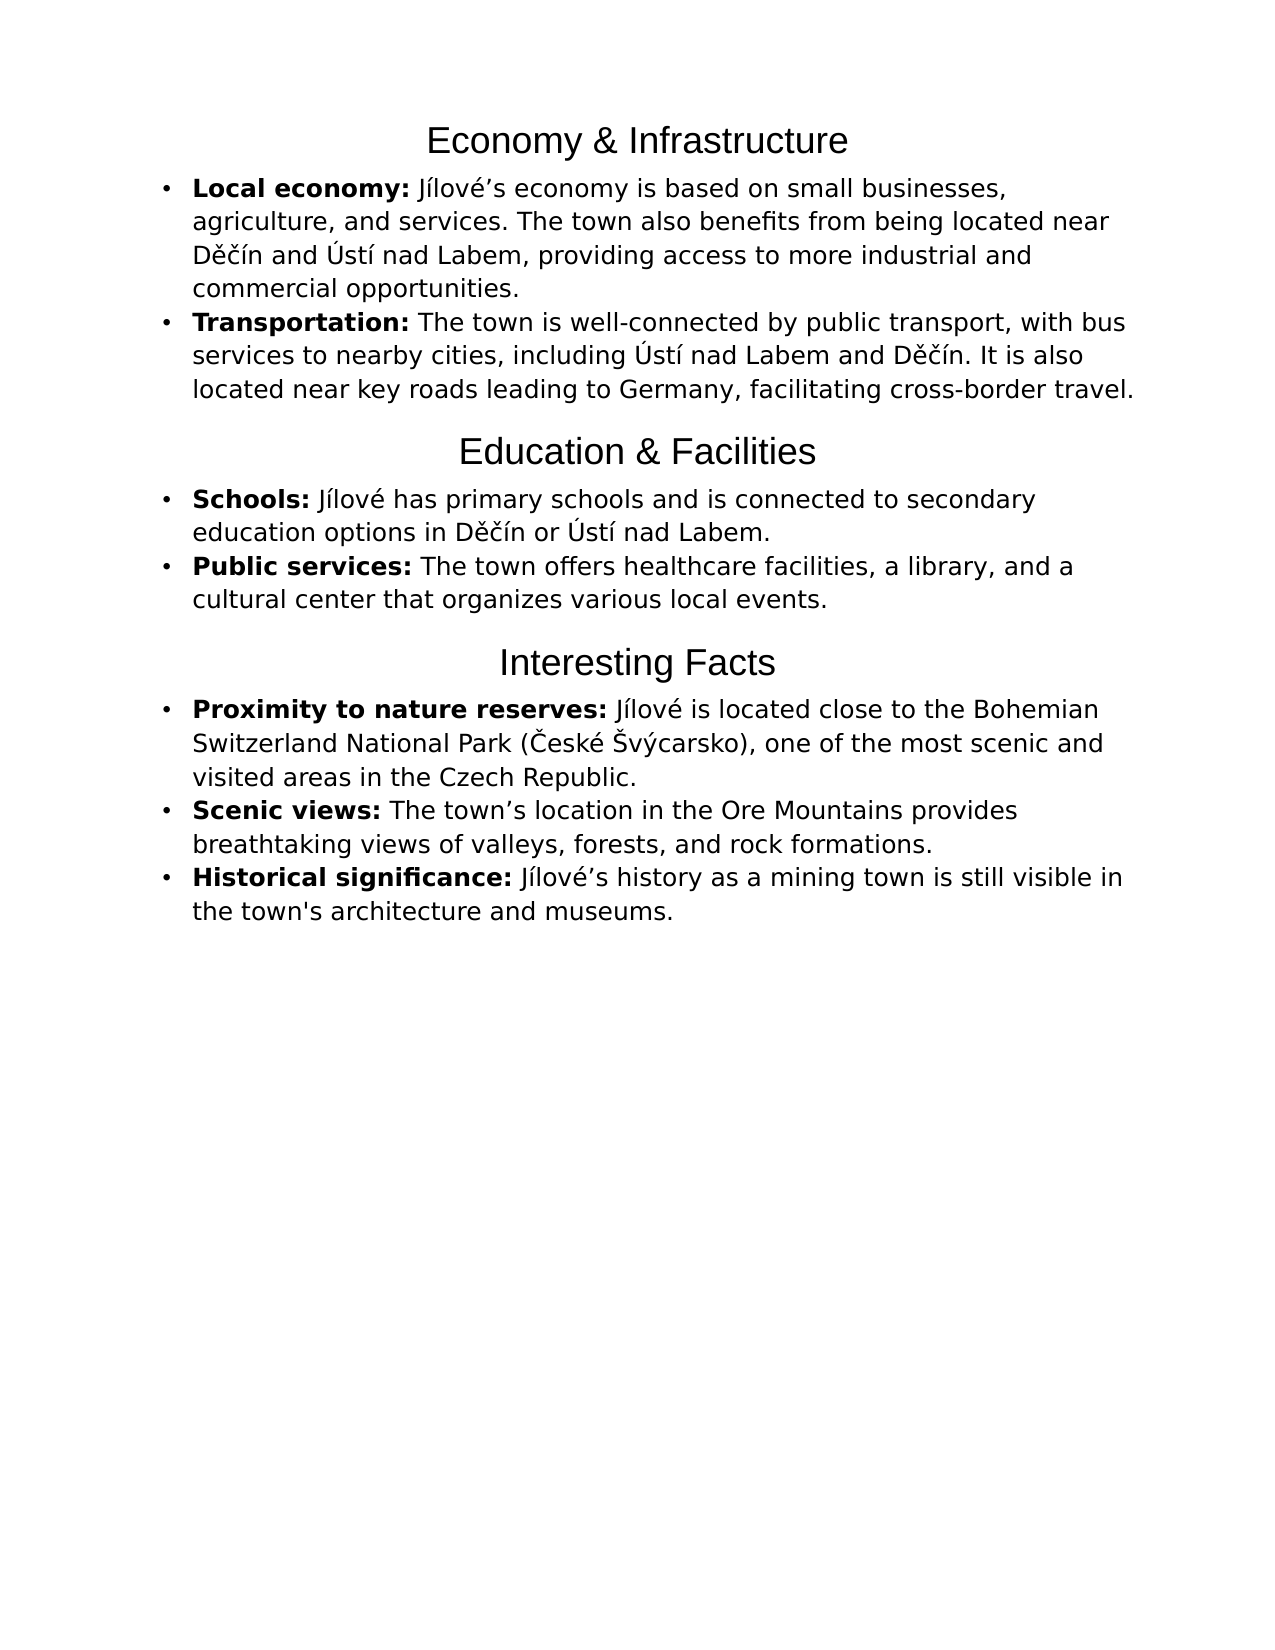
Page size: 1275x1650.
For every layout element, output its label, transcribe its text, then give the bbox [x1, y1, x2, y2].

subtitle Interesting Facts [118, 640, 1157, 683]
subtitle Education & Facilities [118, 429, 1157, 472]
list Local economy: Jílové’s economy is based on small businesses, agriculture, and services. The town also benefits from being located near Děčín and Ústí nad Labem, providing access to more industrial and commercial opportunities. [162, 174, 1157, 303]
list Transportation: The town is well-connected by public transport, with bus services to nearby cities, including Ústí nad Labem and Děčín. It is also located near key roads leading to Germany, facilitating cross-border travel. [162, 308, 1157, 404]
list Public services: The town offers healthcare facilities, a library, and a cultural center that organizes various local events. [162, 552, 1157, 615]
list Historical significance: Jílové’s history as a mining town is still visible in the town's architecture and museums. [162, 863, 1157, 926]
list Proximity to nature reserves: Jílové is located close to the Bohemian Switzerland National Park (České Švýcarsko), one of the most scenic and visited areas in the Czech Republic. [162, 696, 1157, 792]
list Schools: Jílové has primary schools and is connected to secondary education options in Děčín or Ústí nad Labem. [162, 485, 1157, 548]
subtitle Economy & Infrastructure [118, 118, 1157, 161]
list Scenic views: The town’s location in the Ore Mountains provides breathtaking views of valleys, forests, and rock formations. [162, 796, 1157, 859]
